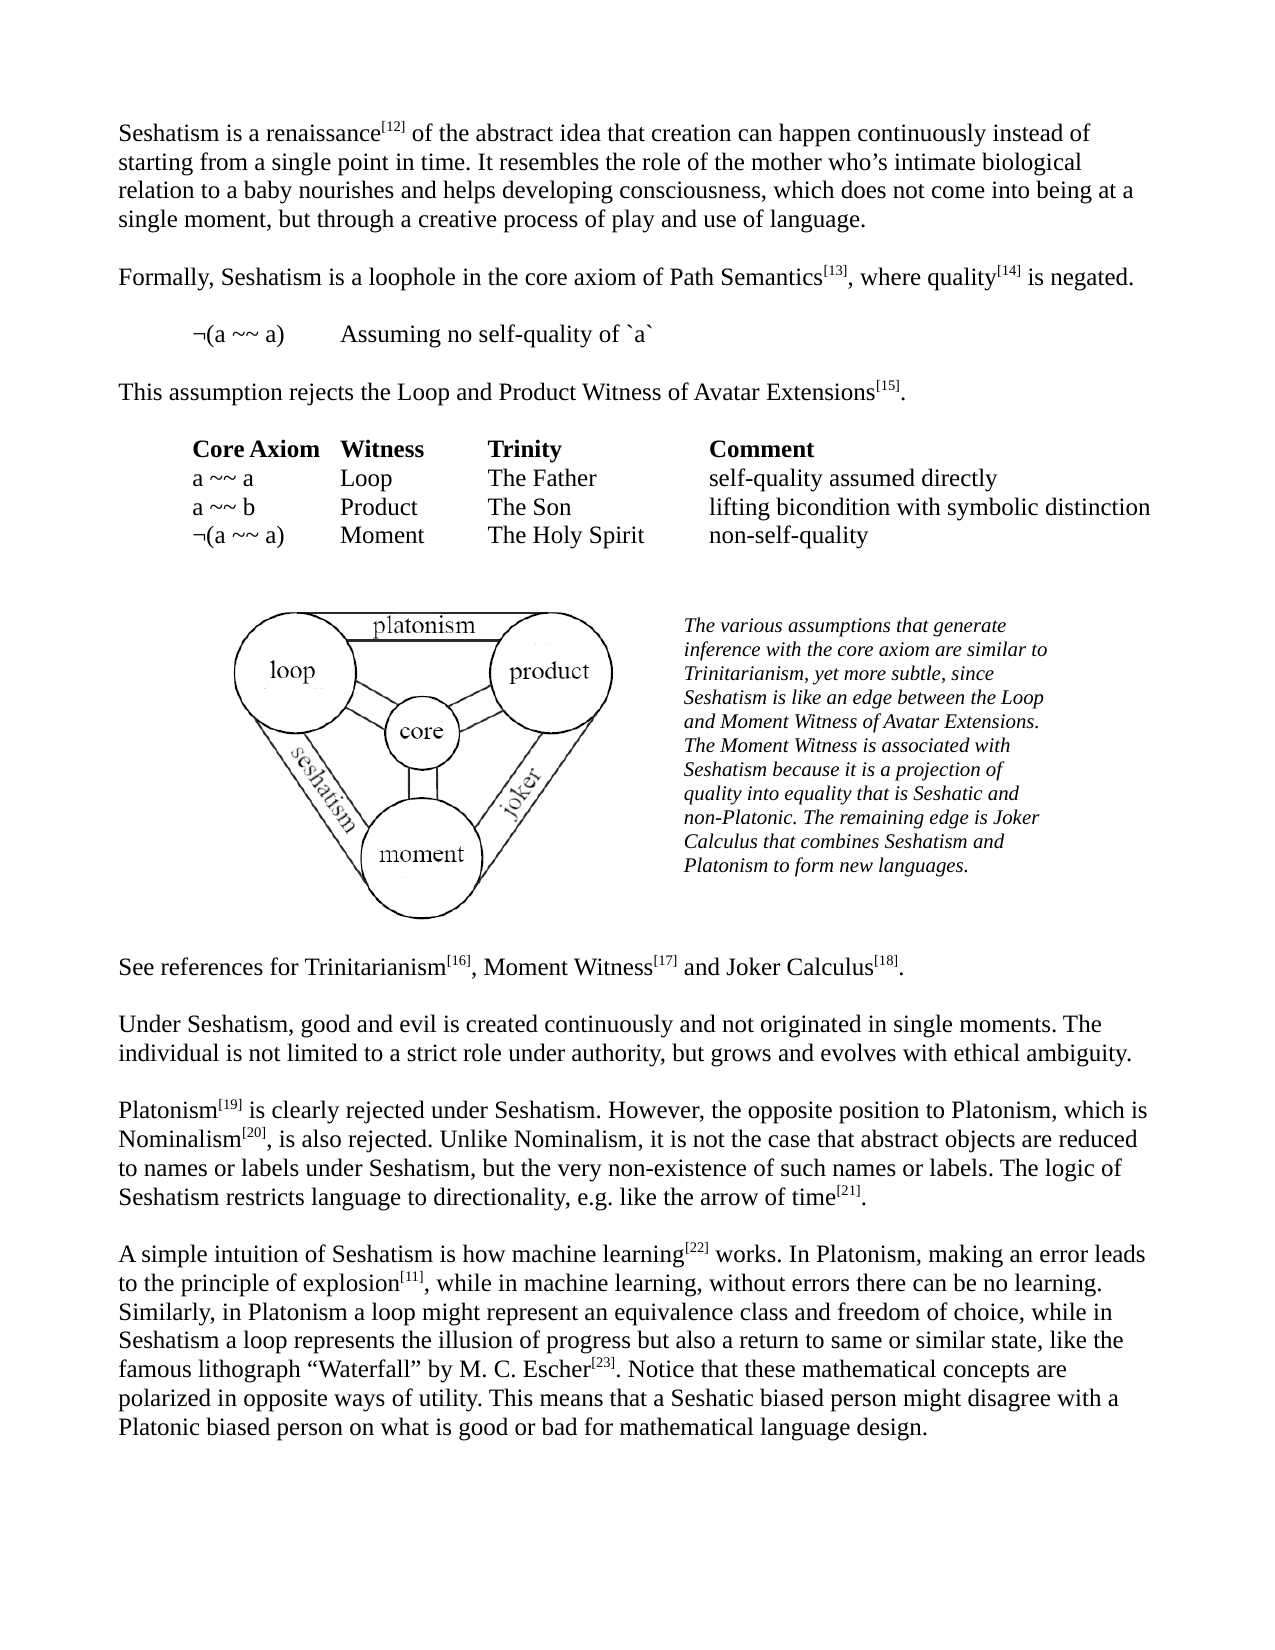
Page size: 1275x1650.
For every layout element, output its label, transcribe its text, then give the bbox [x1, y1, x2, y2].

text a ~~ a Loop The Father self-quality assumed directly [118, 463, 1157, 492]
text See references for Trinitarianism[16], Moment Witness[17] and Joker Calculus[18]. [118, 952, 1157, 981]
text ¬(a ~~ a) Assuming no self-quality of `a` [118, 319, 1157, 348]
text A simple intuition of Seshatism is how machine learning[22] works. In Platonism, making an error leads to the principle of explosion[11], while in machine learning, without errors there can be no learning. Similarly, in Platonism a loop might represent an equivalence class and freedom of choice, while in Seshatism a loop represents the illusion of progress but also a return to same or similar state, like the famous lithograph “Waterfall” by M. C. Escher[23]. Notice that these mathematical concepts are polarized in opposite ways of utility. This means that a Seshatic biased person might disagree with a Platonic biased person on what is good or bad for mathematical language design. [118, 1239, 1157, 1441]
text Seshatism is a renaissance[12] of the abstract idea that creation can happen continuously instead of starting from a single point in time. It resembles the role of the mother who’s intimate biological relation to a baby nourishes and helps developing consciousness, which does not come into being at a single moment, but through a creative process of play and use of language. [118, 118, 1157, 233]
picture [220, 601, 613, 923]
text Core Axiom Witness Trinity Comment [118, 434, 1157, 463]
text ¬(a ~~ a) Moment The Holy Spirit non-self-quality [118, 521, 1157, 549]
text a ~~ b Product The Son lifting bicondition with symbolic distinction [118, 492, 1157, 521]
text Under Seshatism, good and evil is created continuously and not originated in single moments. The individual is not limited to a strict role under authority, but grows and evolves with ethical ambiguity. [118, 1009, 1157, 1067]
text Platonism[19] is clearly rejected under Seshatism. However, the opposite position to Platonism, which is Nominalism[20], is also rejected. Unlike Nominalism, it is not the case that abstract objects are reduced to names or labels under Seshatism, but the very non-existence of such names or labels. The logic of Seshatism restricts language to directionality, e.g. like the arrow of time[21]. [118, 1096, 1157, 1211]
text Formally, Seshatism is a loophole in the core axiom of Path Semantics[13], where quality[14] is negated. [118, 262, 1157, 291]
text This assumption rejects the Loop and Product Witness of Avatar Extensions[15]. [118, 377, 1157, 406]
